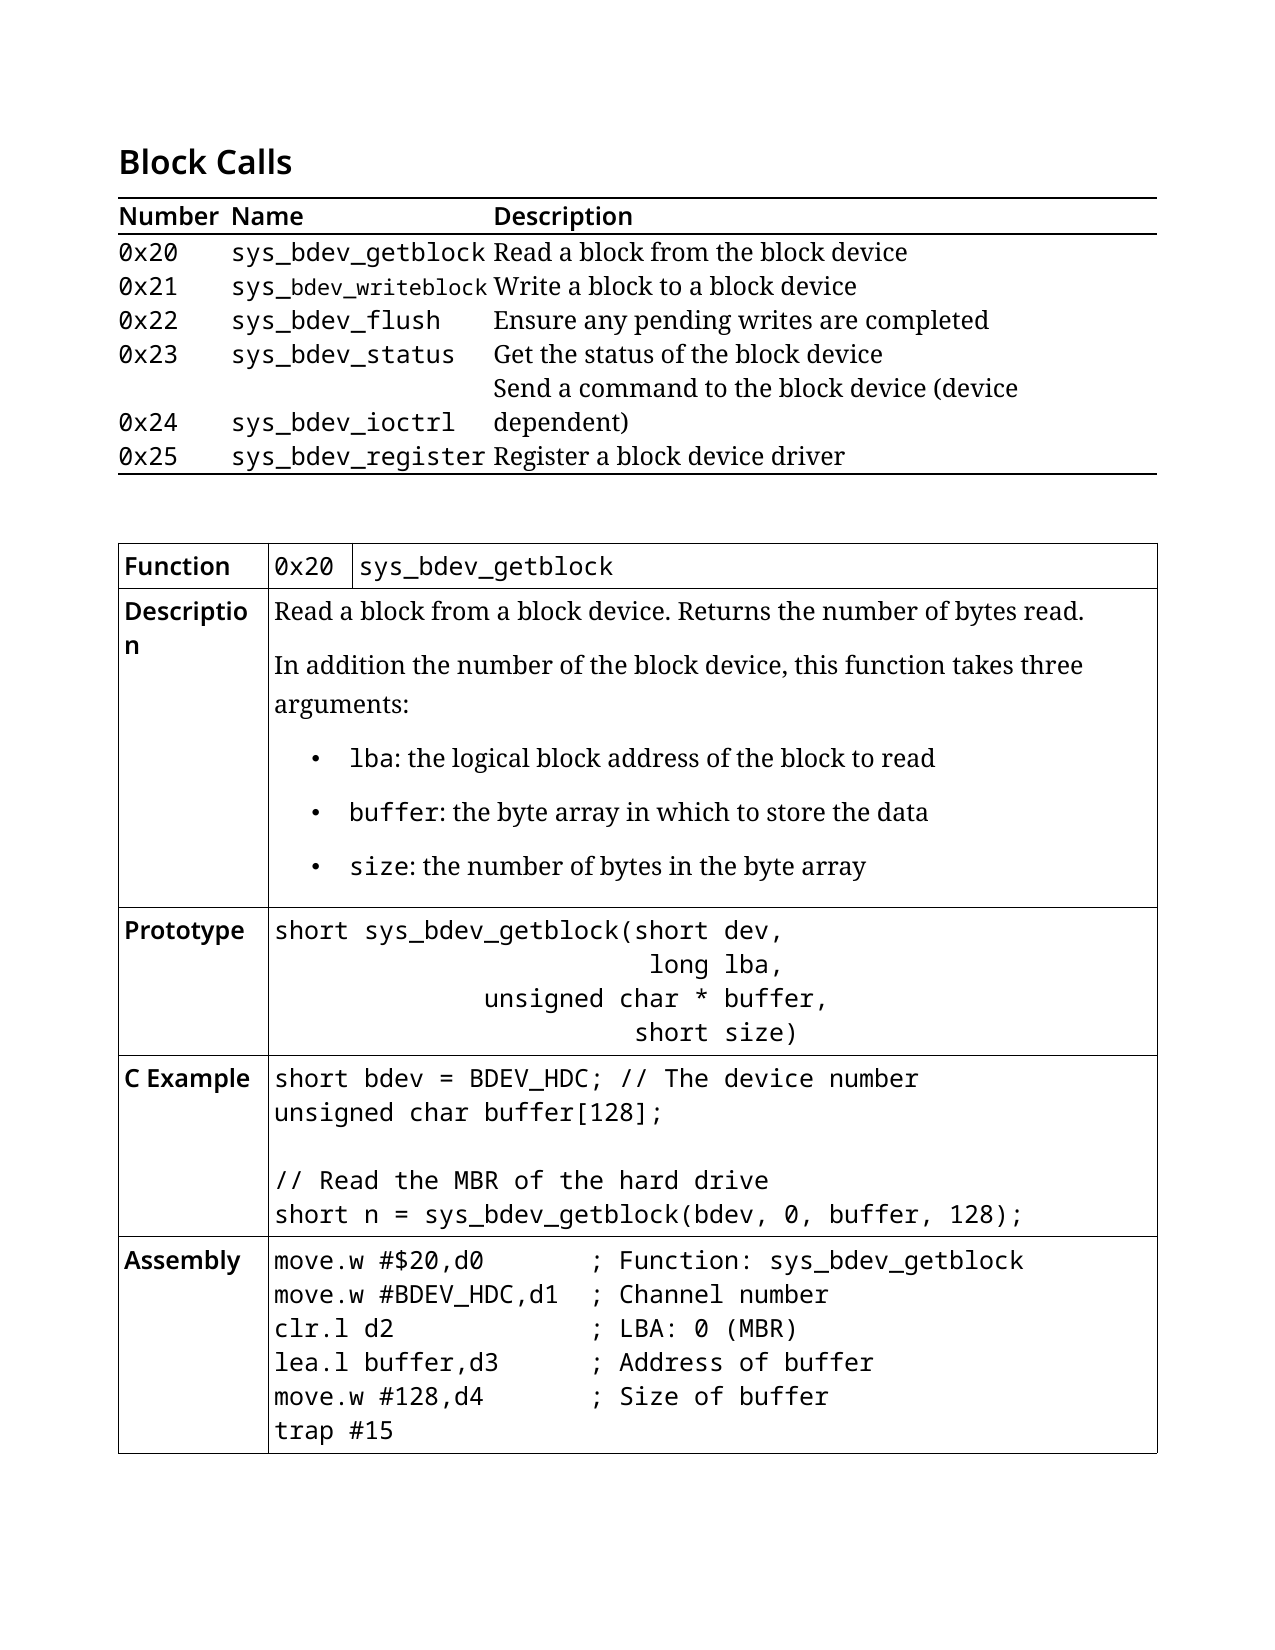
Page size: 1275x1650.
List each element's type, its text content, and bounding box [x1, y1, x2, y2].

table_cell Get the status of the block device [493, 337, 1157, 371]
subtitle Block Calls [118, 139, 1157, 185]
table_cell Ensure any pending writes are completed [493, 303, 1157, 337]
table_cell Write a block to a block device [493, 269, 1157, 302]
table_cell Read a block from a block device. Returns the number of bytes read. In addition the number of the block device, this function takes three arguments: lba: the logical block address of the block to read buffer: the byte array in which to store the data size: the number of bytes in the byte array [269, 589, 1157, 907]
table_cell Prototype [119, 908, 268, 1054]
table_header 0x20 [269, 544, 352, 588]
table_cell 0x21 [118, 269, 231, 302]
table_cell 0x22 [118, 303, 231, 337]
table_cell sys_bdev_register [231, 439, 493, 473]
table_cell sys_bdev_status [231, 337, 493, 371]
table_cell short sys_bdev_getblock(short dev, long lba, unsigned char * buffer, short size) [269, 908, 1157, 1054]
table_cell C Example [119, 1056, 268, 1236]
table_cell Register a block device driver [493, 439, 1157, 473]
table_cell Read a block from the block device [493, 235, 1157, 268]
table_header sys_bdev_getblock [353, 544, 1157, 588]
table_cell Description [119, 589, 268, 907]
table_cell 0x25 [118, 439, 231, 473]
table_cell short bdev = BDEV_HDC; // The device number unsigned char buffer[128]; // Read the MBR of the hard drive short n = sys_bdev_getblock(bdev, 0, buffer, 128); [269, 1056, 1157, 1236]
table_header Description [493, 199, 1157, 233]
table_cell 0x20 [118, 235, 231, 268]
table_cell sys_bdev_getblock [231, 235, 493, 268]
table_header Number [118, 199, 231, 233]
table_cell move.w #$20,d0 ; Function: sys_bdev_getblock move.w #BDEV_HDC,d1 ; Channel number clr.l d2 ; LBA: 0 (MBR) lea.l buffer,d3 ; Address of buffer move.w #128,d4 ; Size of buffer trap #15 [269, 1237, 1157, 1452]
table_cell Assembly [119, 1237, 268, 1452]
table_cell sys_bdev_flush [231, 303, 493, 337]
table_header Name [231, 199, 493, 233]
table_cell sys_bdev_writeblock [231, 269, 493, 302]
table_cell Send a command to the block device (device dependent) [493, 371, 1157, 439]
table_cell 0x23 [118, 337, 231, 371]
table_cell sys_bdev_ioctrl [231, 371, 493, 439]
table_cell 0x24 [118, 371, 231, 439]
table_header Function [119, 544, 268, 588]
